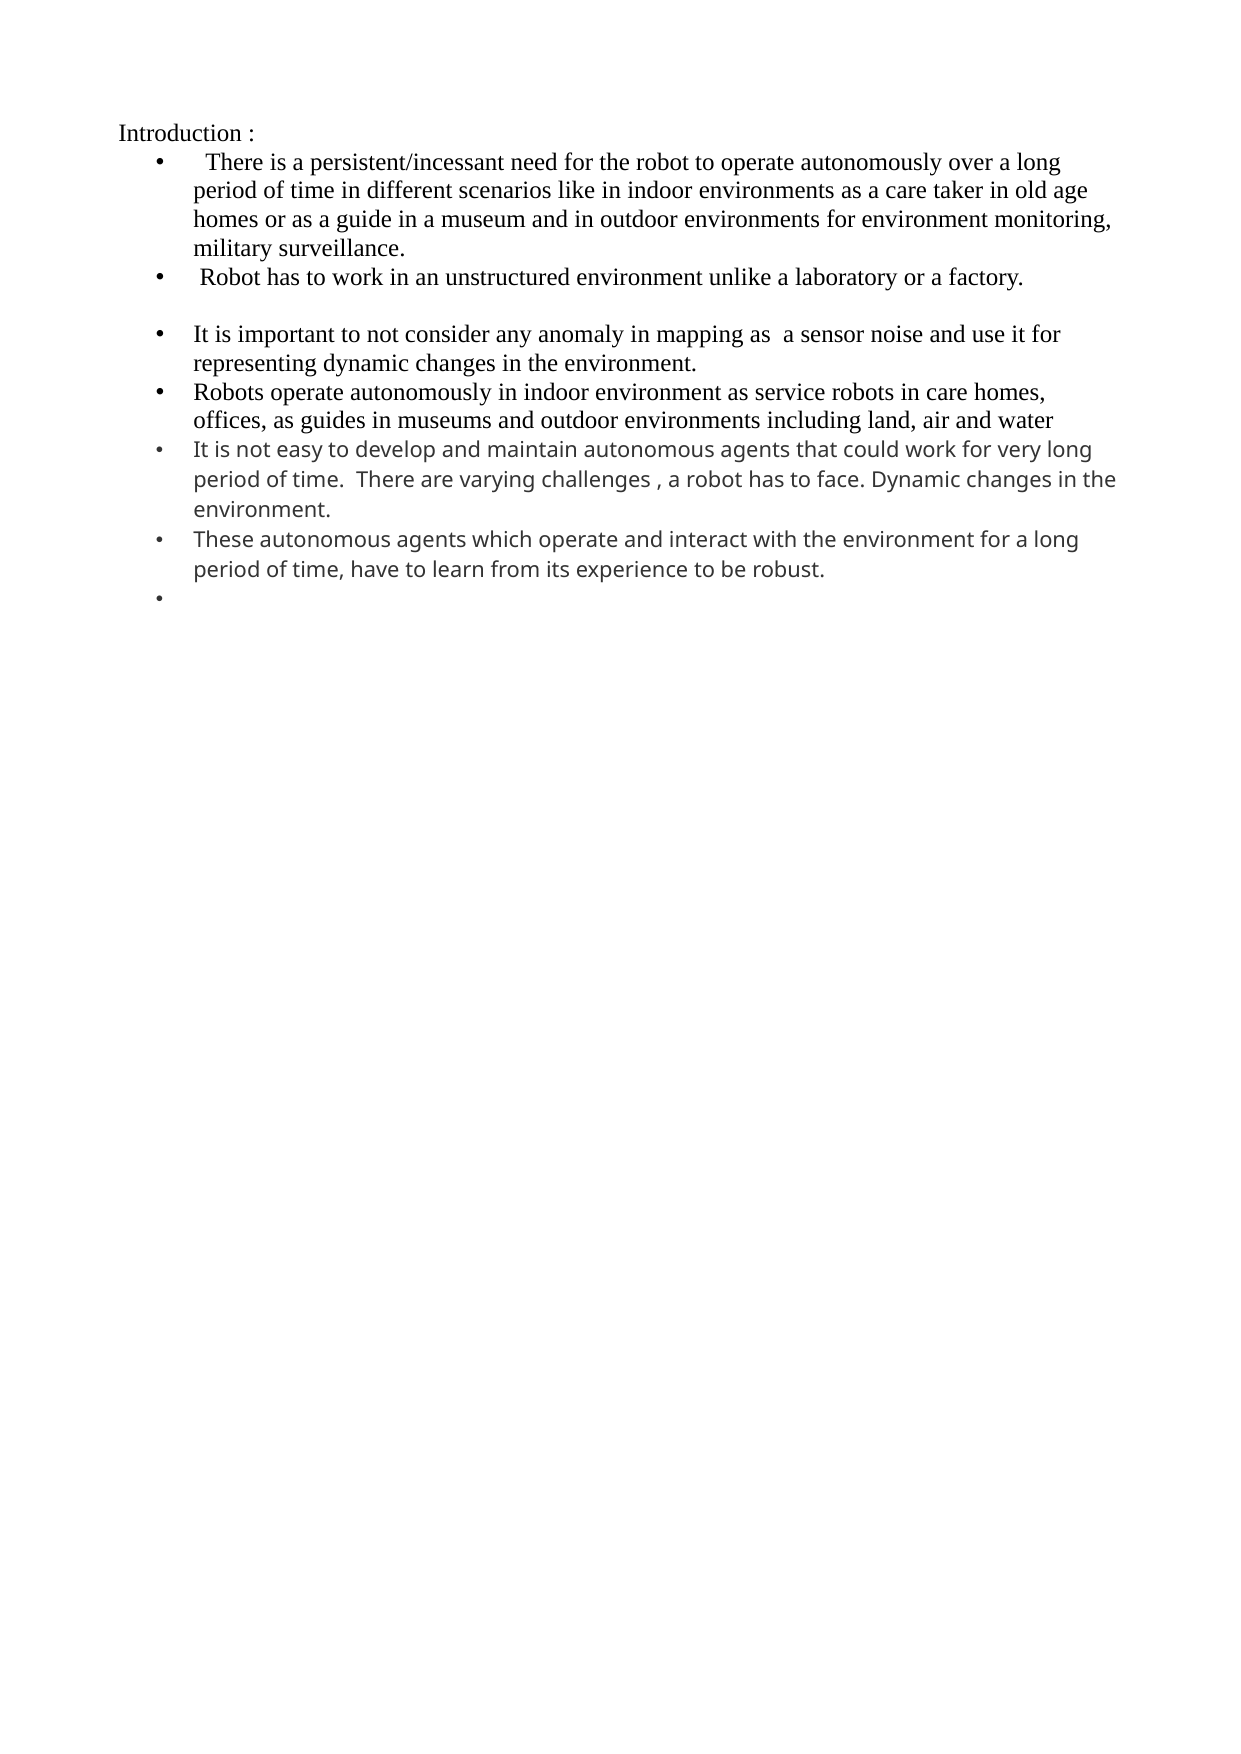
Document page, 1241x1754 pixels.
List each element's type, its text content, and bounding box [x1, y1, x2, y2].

text Introduction : [118, 118, 1122, 147]
list There is a persistent/incessant need for the robot to operate autonomously over a long period of time in different scenarios like in indoor environments as a care taker in old age homes or as a guide in a museum and in outdoor environments for environment monitoring, military surveillance. [156, 147, 1122, 262]
list Robot has to work in an unstructured environment unlike a laboratory or a factory. [156, 262, 1122, 291]
list It is important to not consider any anomaly in mapping as a sensor noise and use it for representing dynamic changes in the environment. [156, 319, 1122, 377]
list Robots operate autonomously in indoor environment as service robots in care homes, offices, as guides in museums and outdoor environments including land, air and water [156, 377, 1122, 434]
list These autonomous agents which operate and interact with the environment for a long period of time, have to learn from its experience to be robust. [156, 524, 1122, 583]
list It is not easy to develop and maintain autonomous agents that could work for very long period of time. There are varying challenges , a robot has to face. Dynamic changes in the environment. [156, 434, 1122, 524]
